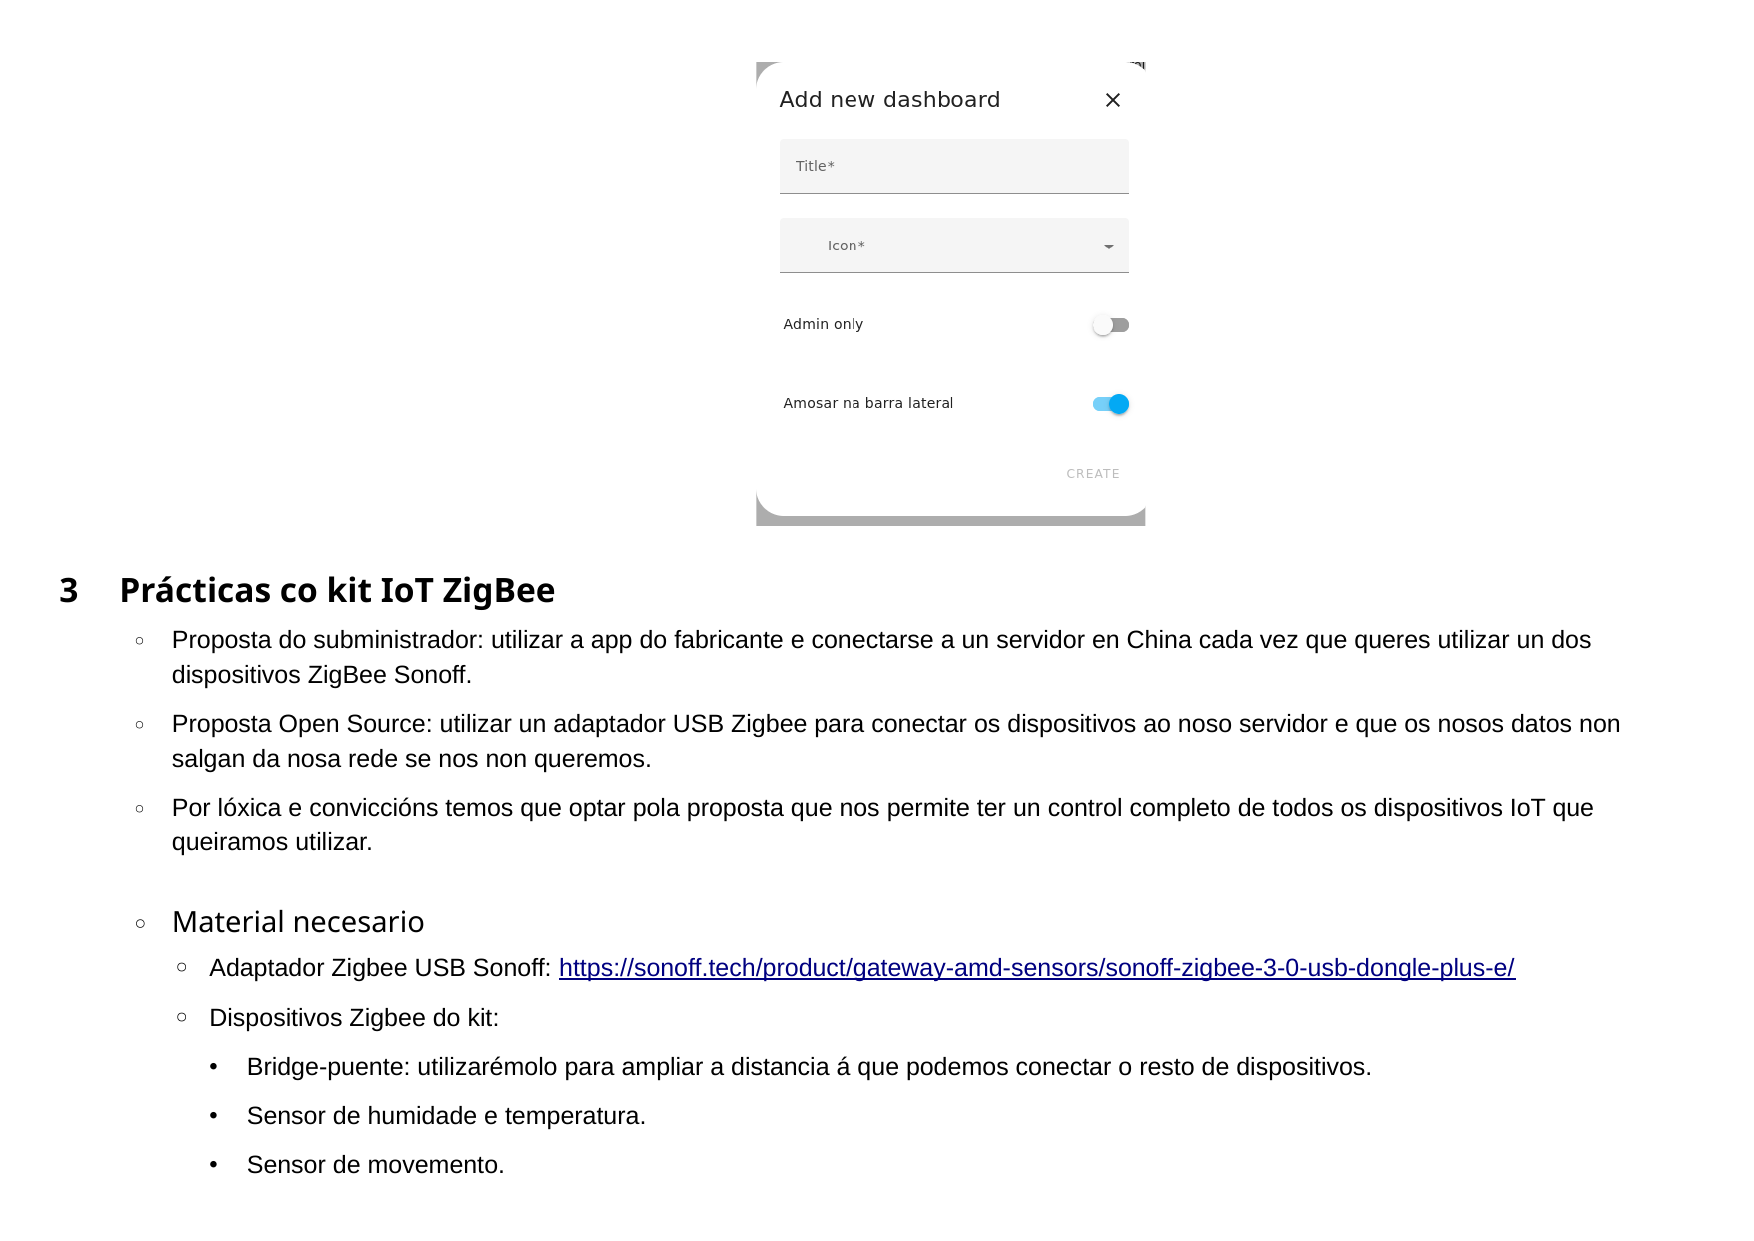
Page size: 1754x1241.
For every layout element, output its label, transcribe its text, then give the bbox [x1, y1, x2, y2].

list Proposta Open Source: utilizar un adaptador USB Zigbee para conectar os dispositivos ao noso servidor e que os nosos datos non salgan da nosa rede se nos non queremos. [134, 709, 1695, 772]
subtitle Prácticas co kit IoT ZigBee [59, 567, 1695, 613]
picture [756, 62, 1146, 526]
list Sensor de movemento. [209, 1150, 1695, 1179]
list Sensor de humidade e temperatura. [209, 1101, 1695, 1130]
list Dispositivos Zigbee do kit: [172, 1003, 1695, 1031]
list Bridge-puente: utilizarémolo para ampliar a distancia á que podemos conectar o resto de dispositivos. [209, 1052, 1695, 1081]
list Por lóxica e conviccións temos que optar pola proposta que nos permite ter un control completo de todos os dispositivos IoT que queiramos utilizar. [134, 793, 1695, 856]
subtitle Material necesario [134, 901, 1695, 941]
list Proposta do subministrador: utilizar a app do fabricante e conectarse a un servidor en China cada vez que queres utilizar un dos dispositivos ZigBee Sonoff. [134, 625, 1695, 689]
list Adaptador Zigbee USB Sonoff: https://sonoff.tech/product/gateway-amd-sensors/sonoff-zigbee-3-0-usb-dongle-plus-e/ [172, 953, 1695, 982]
